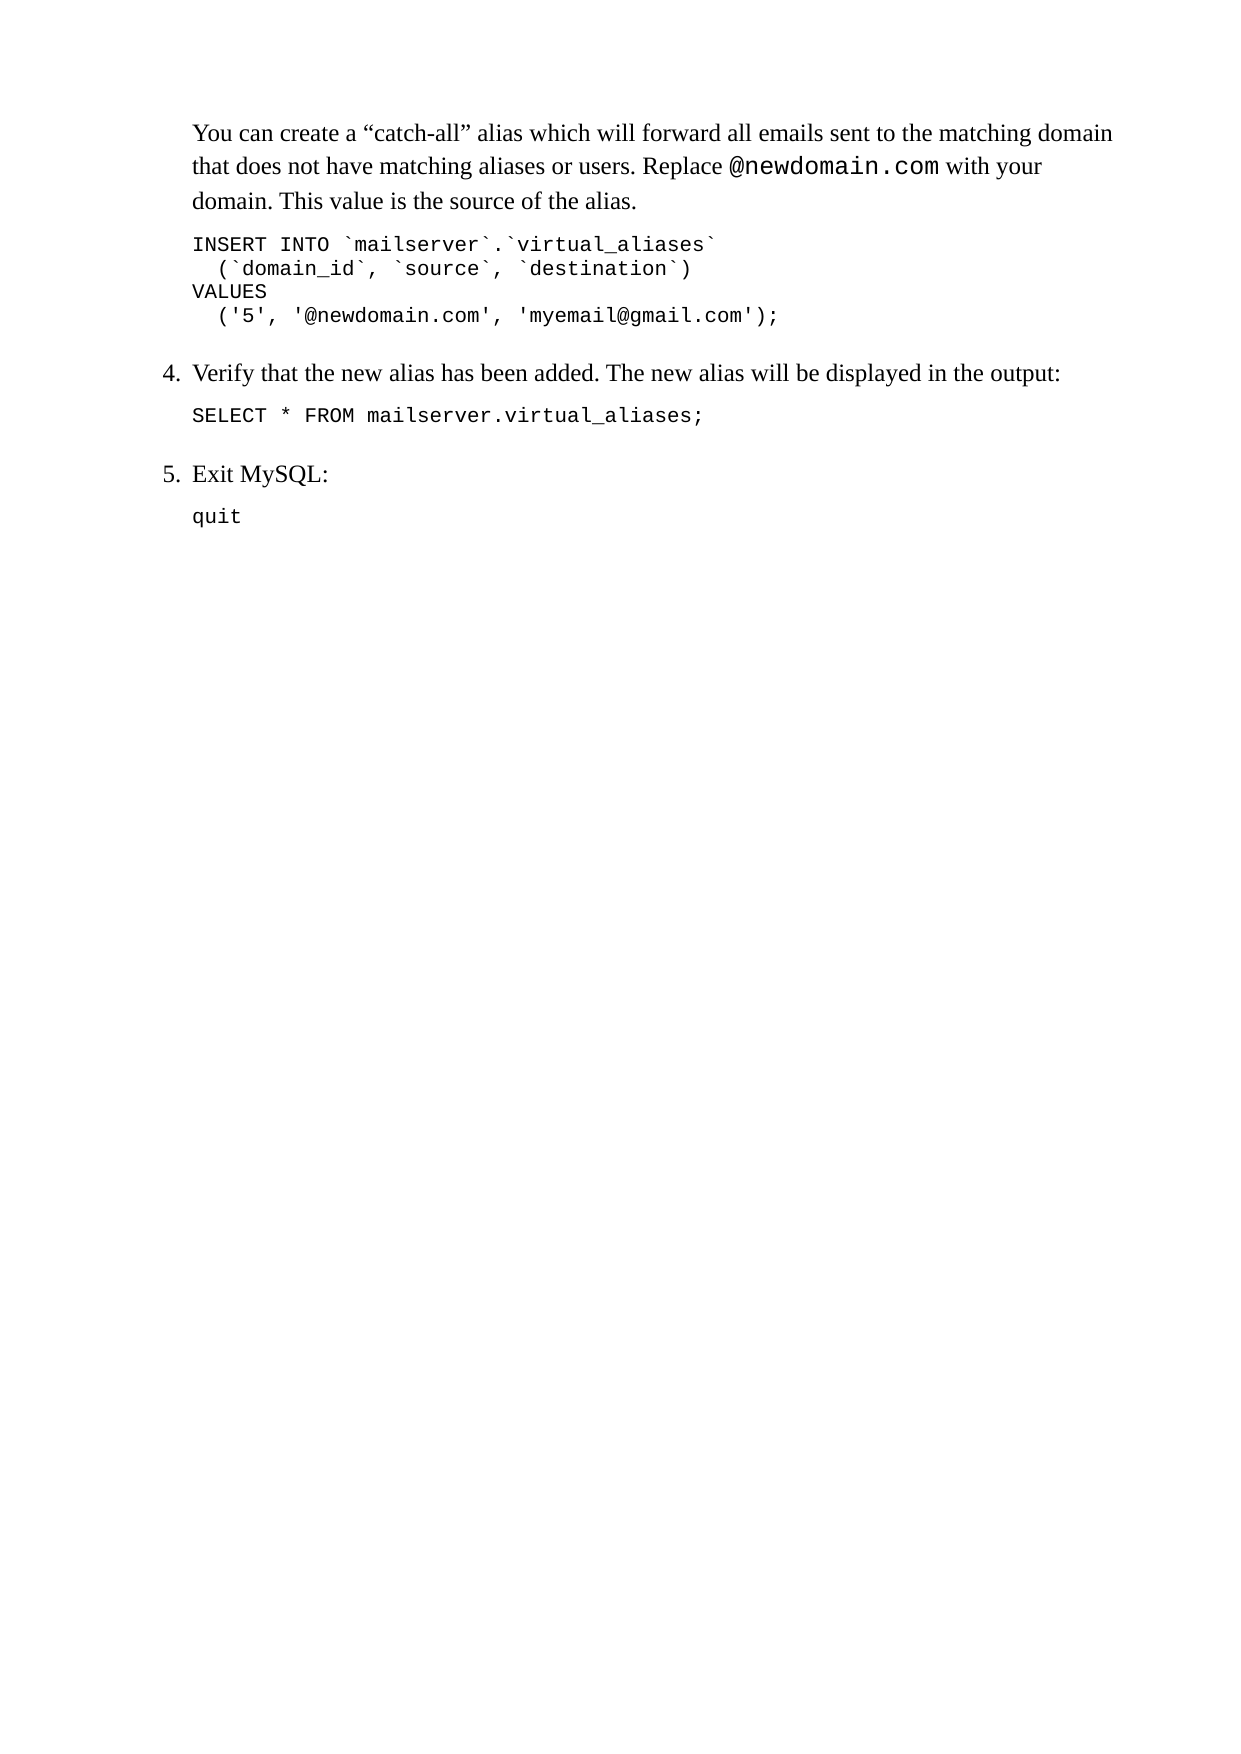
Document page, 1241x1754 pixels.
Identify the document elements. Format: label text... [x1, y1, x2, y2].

list You can create a “catch-all” alias which will forward all emails sent to the matching domain that does not have matching aliases or users. Replace @newdomain.com with your domain. This value is the source of the alias. [162, 118, 1122, 215]
list VALUES [162, 281, 1122, 305]
list INSERT INTO `mailserver`.`virtual_aliases` [162, 234, 1122, 257]
list Verify that the new alias has been added. The new alias will be displayed in the output: [162, 358, 1122, 387]
list Exit MySQL: [162, 459, 1122, 487]
list quit [162, 506, 1122, 530]
list ('5', '@newdomain.com', 'myemail@gmail.com'); [162, 305, 1122, 328]
list SELECT * FROM mailserver.virtual_aliases; [162, 406, 1122, 429]
list (`domain_id`, `source`, `destination`) [162, 257, 1122, 281]
